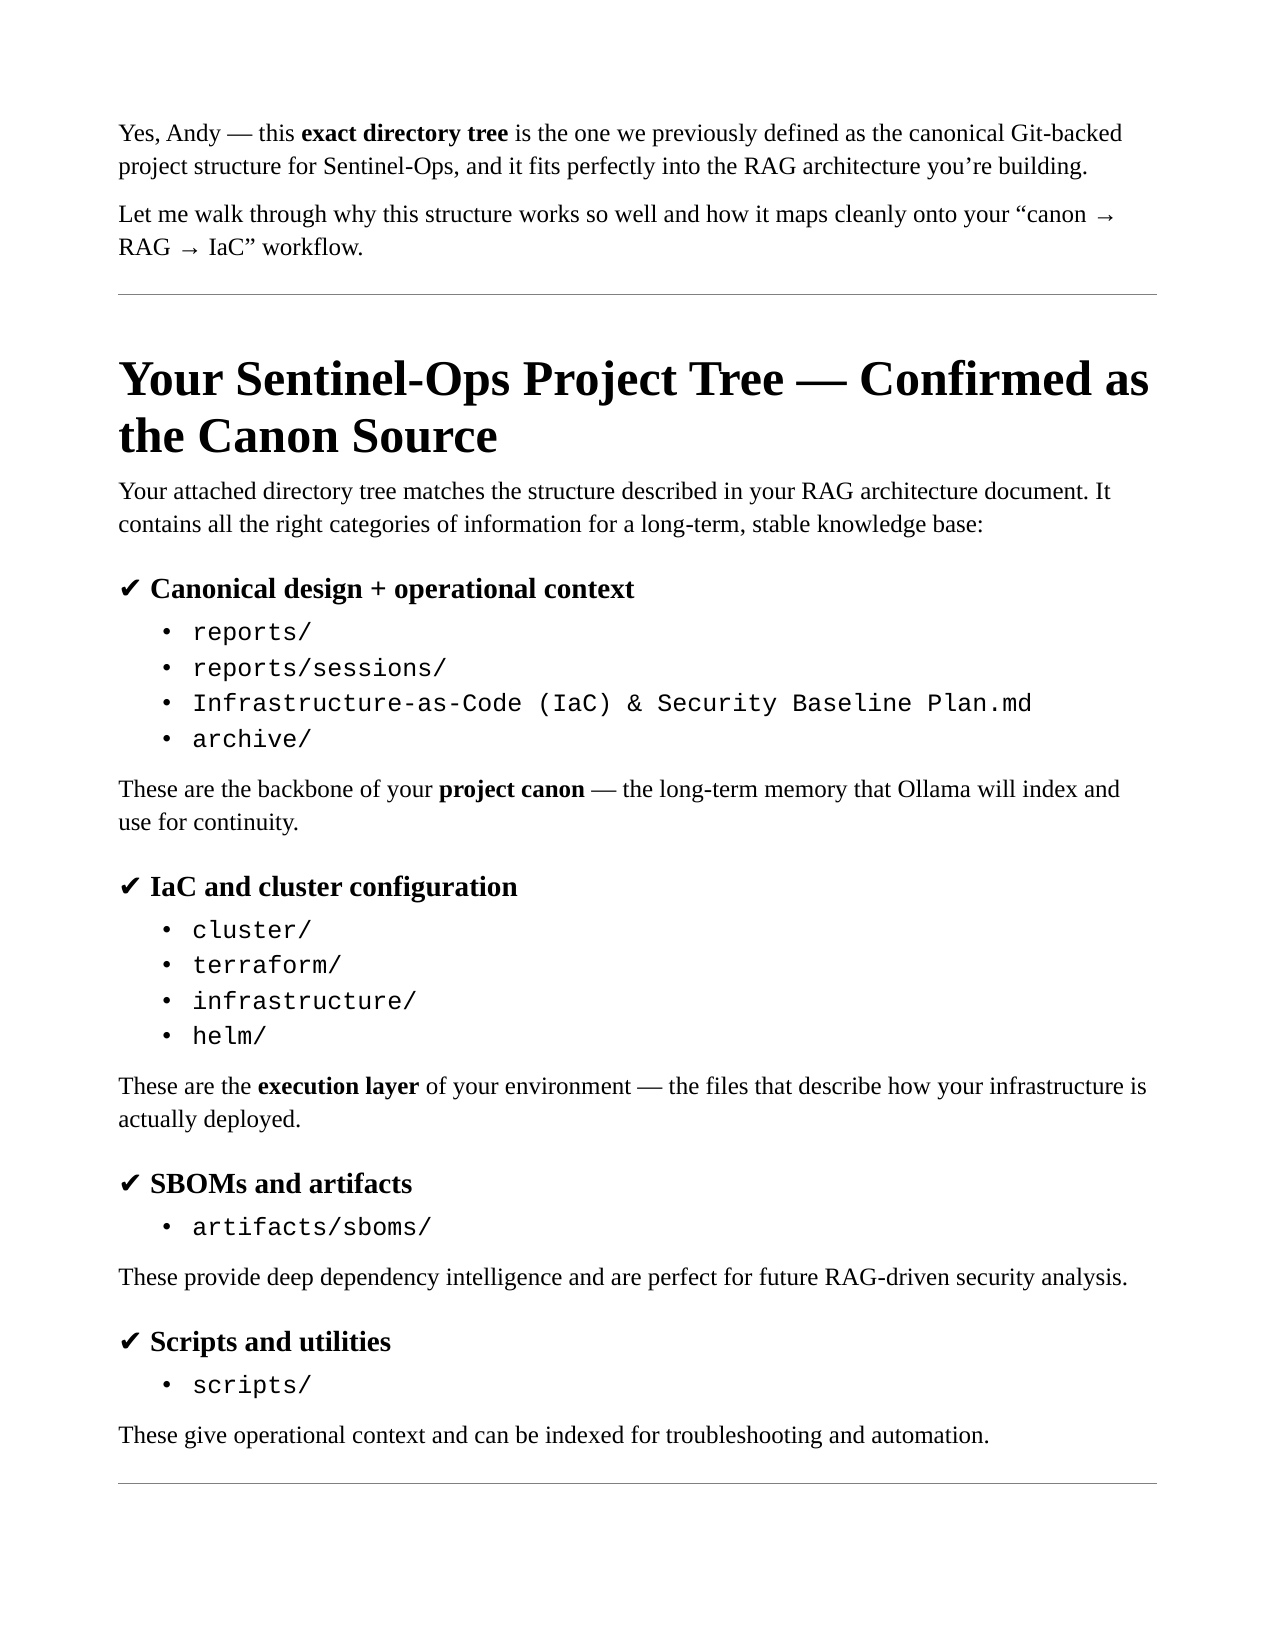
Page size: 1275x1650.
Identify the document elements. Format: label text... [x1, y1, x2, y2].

text Let me walk through why this structure works so well and how it maps cleanly onto your “canon → RAG → IaC” workflow. [118, 199, 1157, 261]
text These give operational context and can be indexed for troubleshooting and automation. [118, 1421, 1157, 1449]
text These provide deep dependency intelligence and are perfect for future RAG‑driven security analysis. [118, 1262, 1157, 1291]
list scripts/ [162, 1371, 1157, 1401]
subtitle ✔ Canonical design + operational context [118, 571, 1157, 605]
list artifacts/sboms/ [162, 1212, 1157, 1243]
list Infrastructure-as-Code (IaC) & Security Baseline Plan.md [162, 688, 1157, 719]
text Your attached directory tree matches the structure described in your RAG architecture document. It contains all the right categories of information for a long‑term, stable knowledge base: [118, 476, 1157, 538]
list terraform/ [162, 950, 1157, 981]
list cluster/ [162, 915, 1157, 946]
subtitle ✔ IaC and cluster configuration [118, 869, 1157, 902]
text These are the execution layer of your environment — the files that describe how your infrastructure is actually deployed. [118, 1071, 1157, 1133]
subtitle ✔ SBOMs and artifacts [118, 1166, 1157, 1200]
list reports/ [162, 617, 1157, 648]
text Yes, Andy — this exact directory tree is the one we previously defined as the canonical Git‑backed project structure for Sentinel‑Ops, and it fits perfectly into the RAG architecture you’re building. [118, 118, 1157, 180]
subtitle Your Sentinel‑Ops Project Tree — Confirmed as the Canon Source [118, 349, 1157, 464]
subtitle ✔ Scripts and utilities [118, 1324, 1157, 1358]
list helm/ [162, 1021, 1157, 1052]
list archive/ [162, 724, 1157, 754]
text These are the backbone of your project canon — the long‑term memory that Ollama will index and use for continuity. [118, 774, 1157, 835]
list infrastructure/ [162, 986, 1157, 1017]
list reports/sessions/ [162, 653, 1157, 684]
